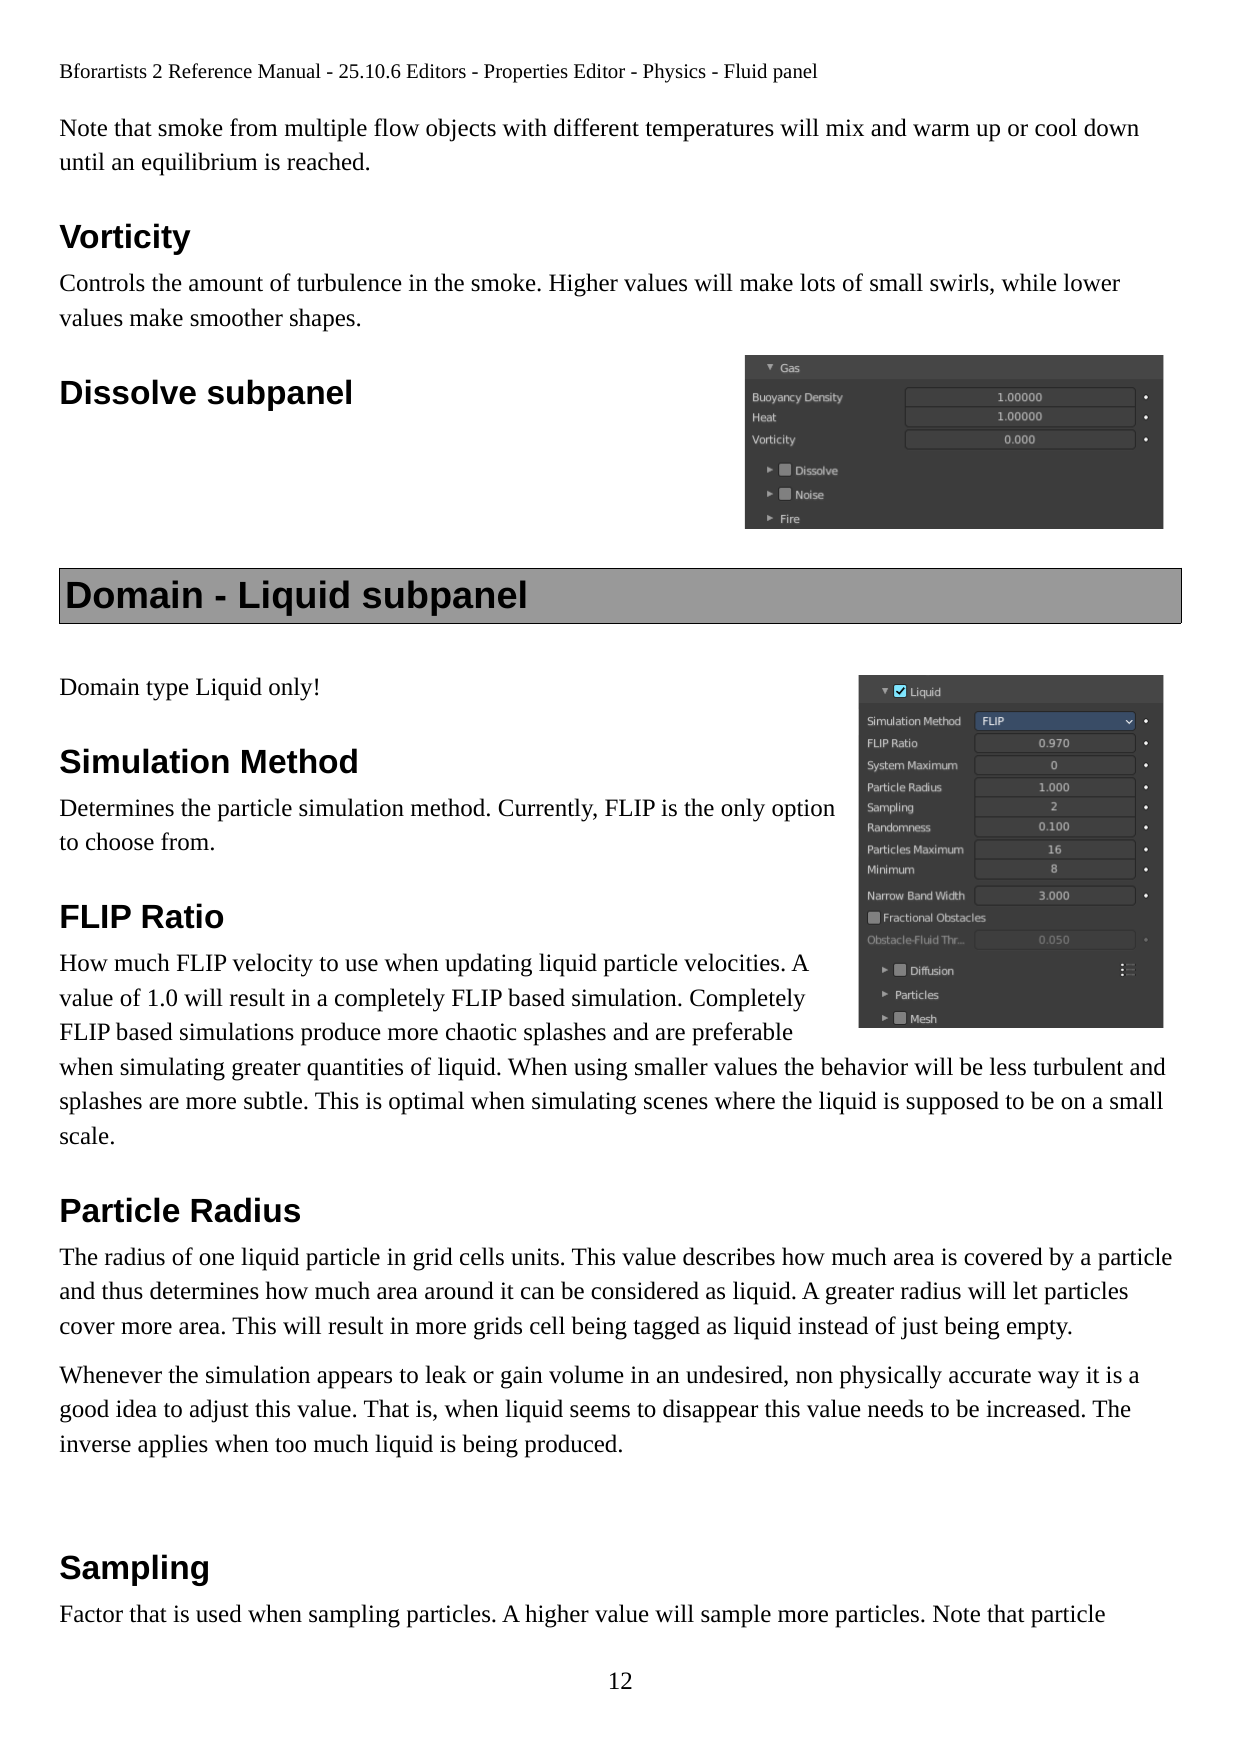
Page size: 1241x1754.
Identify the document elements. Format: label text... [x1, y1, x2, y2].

subtitle Dissolve subpanel [59, 372, 744, 411]
text Controls the amount of turbulence in the smoke. Higher values will make lots of small swirls, while lower values make smoother shapes. [59, 268, 1181, 331]
subtitle FLIP Ratio [59, 897, 858, 936]
subtitle Vorticity [59, 217, 1181, 256]
text The radius of one liquid particle in grid cells units. This value describes how much area is covered by a particle and thus determines how much area around it can be considered as liquid. A greater radius will let particles cover more area. This will result in more grids cell being tagged as liquid instead of just being empty. [59, 1242, 1181, 1339]
text Domain type Liquid only! [59, 672, 1181, 701]
text Whenever the simulation appears to leak or gain volume in an undesired, non physically accurate way it is a good idea to adjust this value. That is, when liquid seems to disappear this value needs to be increased. The inverse applies when too much liquid is being produced. [59, 1360, 1181, 1457]
subtitle [1164, 372, 1181, 411]
text Factor that is used when sampling particles. A higher value will sample more particles. Note that particle [59, 1599, 1181, 1628]
table_header Domain - Liquid subpanel [60, 569, 1181, 623]
picture [744, 355, 1164, 529]
picture [858, 675, 1164, 1028]
text Determines the particle simulation method. Currently, FLIP is the only option to choose from. [59, 793, 858, 856]
subtitle Simulation Method [59, 742, 858, 780]
subtitle [1164, 897, 1181, 936]
subtitle Sampling [59, 1548, 1181, 1586]
subtitle [1164, 742, 1181, 780]
subtitle Particle Radius [59, 1191, 1181, 1229]
text Note that smoke from multiple flow objects with different temperatures will mix and warm up or cool down until an equilibrium is reached. [59, 113, 1181, 176]
text How much FLIP velocity to use when updating liquid particle velocities. A value of 1.0 will result in a completely FLIP based simulation. Completely FLIP based simulations produce more chaotic splashes and are preferable when simulating greater quantities of liquid. When using smaller values the behavior will be less turbulent and splashes are more subtle. This is optimal when simulating scenes where the liquid is supposed to be on a small scale. [59, 948, 1181, 1149]
